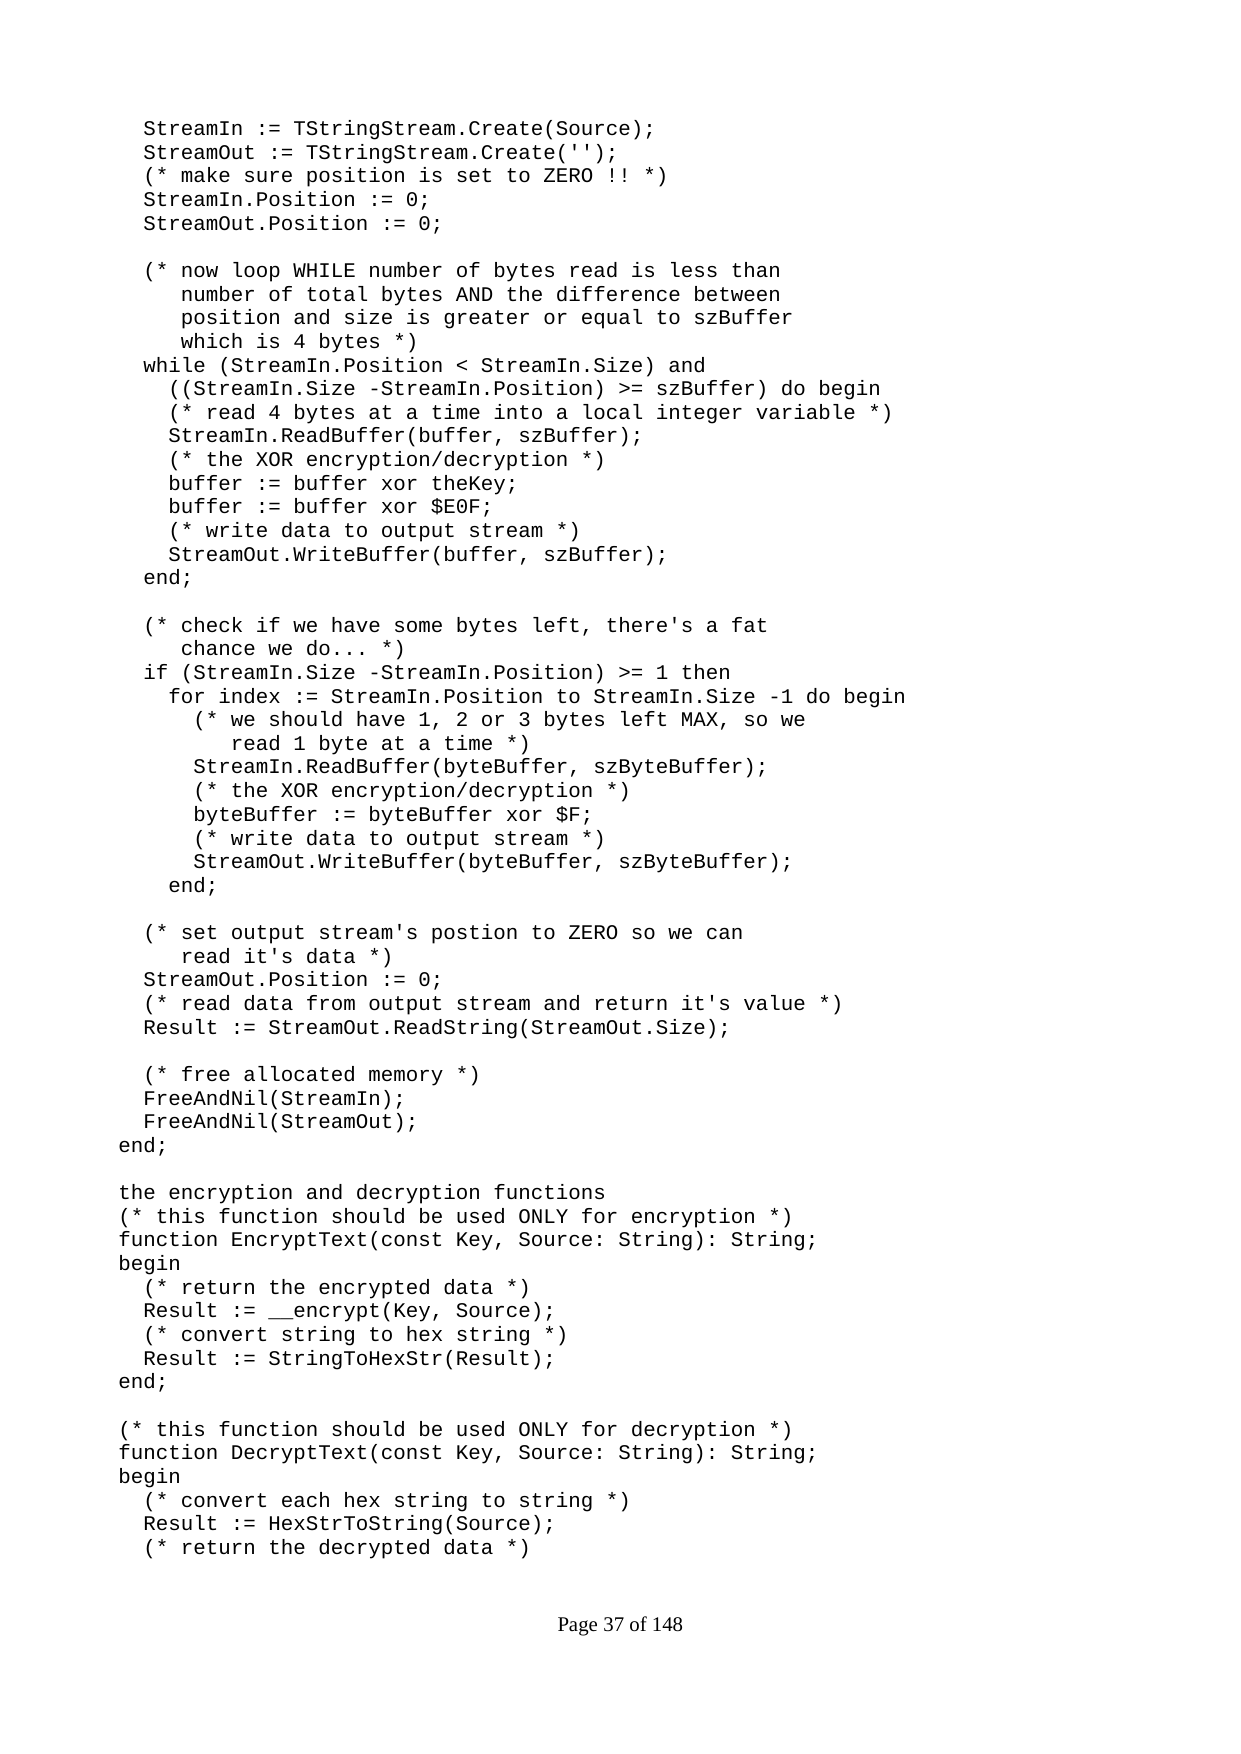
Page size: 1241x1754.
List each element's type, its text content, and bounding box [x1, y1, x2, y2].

text Result := HexStrToString(Source); [118, 1513, 1122, 1537]
text StreamIn := TStringStream.Create(Source); [118, 118, 1122, 142]
text buffer := buffer xor $E0F; [118, 496, 1122, 520]
text (* return the encrypted data *) [118, 1277, 1122, 1300]
text (* set output stream's postion to ZERO so we can [118, 922, 1122, 946]
text StreamOut.Position := 0; [118, 213, 1122, 236]
text function DecryptText(const Key, Source: String): String; [118, 1442, 1122, 1466]
text Result := StreamOut.ReadString(StreamOut.Size); [118, 1017, 1122, 1040]
text the encryption and decryption functions [118, 1182, 1122, 1206]
text (* this function should be used ONLY for encryption *) [118, 1206, 1122, 1229]
text (* write data to output stream *) [118, 827, 1122, 851]
text StreamOut.WriteBuffer(byteBuffer, szByteBuffer); [118, 851, 1122, 875]
text (* write data to output stream *) [118, 520, 1122, 544]
text which is 4 bytes *) [118, 331, 1122, 354]
text buffer := buffer xor theKey; [118, 473, 1122, 496]
text position and size is greater or equal to szBuffer [118, 307, 1122, 331]
text StreamIn.Position := 0; [118, 189, 1122, 213]
text number of total bytes AND the difference between [118, 284, 1122, 307]
text FreeAndNil(StreamIn); [118, 1088, 1122, 1111]
text (* convert each hex string to string *) [118, 1489, 1122, 1513]
text begin [118, 1466, 1122, 1489]
text (* return the decrypted data *) [118, 1537, 1122, 1561]
text end; [118, 567, 1122, 591]
text (* the XOR encryption/decryption *) [118, 449, 1122, 473]
text read it's data *) [118, 946, 1122, 969]
text (* now loop WHILE number of bytes read is less than [118, 260, 1122, 284]
text StreamIn.ReadBuffer(byteBuffer, szByteBuffer); [118, 757, 1122, 780]
text StreamOut.WriteBuffer(buffer, szBuffer); [118, 544, 1122, 567]
text read 1 byte at a time *) [118, 733, 1122, 757]
text (* we should have 1, 2 or 3 bytes left MAX, so we [118, 709, 1122, 733]
text Result := __encrypt(Key, Source); [118, 1300, 1122, 1324]
text StreamIn.ReadBuffer(buffer, szBuffer); [118, 426, 1122, 449]
text for index := StreamIn.Position to StreamIn.Size -1 do begin [118, 686, 1122, 709]
text end; [118, 1135, 1122, 1158]
text (* convert string to hex string *) [118, 1324, 1122, 1348]
text ((StreamIn.Size -StreamIn.Position) >= szBuffer) do begin [118, 378, 1122, 402]
text (* make sure position is set to ZERO !! *) [118, 165, 1122, 189]
text end; [118, 1371, 1122, 1395]
text begin [118, 1253, 1122, 1277]
text (* free allocated memory *) [118, 1064, 1122, 1088]
text Result := StringToHexStr(Result); [118, 1348, 1122, 1371]
text FreeAndNil(StreamOut); [118, 1111, 1122, 1135]
text (* check if we have some bytes left, there's a fat [118, 615, 1122, 638]
text StreamOut := TStringStream.Create(''); [118, 142, 1122, 165]
text while (StreamIn.Position < StreamIn.Size) and [118, 354, 1122, 378]
text chance we do... *) [118, 638, 1122, 662]
text byteBuffer := byteBuffer xor $F; [118, 804, 1122, 827]
text if (StreamIn.Size -StreamIn.Position) >= 1 then [118, 662, 1122, 686]
text (* read 4 bytes at a time into a local integer variable *) [118, 402, 1122, 426]
text (* the XOR encryption/decryption *) [118, 780, 1122, 804]
text (* read data from output stream and return it's value *) [118, 993, 1122, 1017]
text StreamOut.Position := 0; [118, 969, 1122, 993]
text function EncryptText(const Key, Source: String): String; [118, 1229, 1122, 1253]
text (* this function should be used ONLY for decryption *) [118, 1419, 1122, 1442]
text end; [118, 875, 1122, 898]
